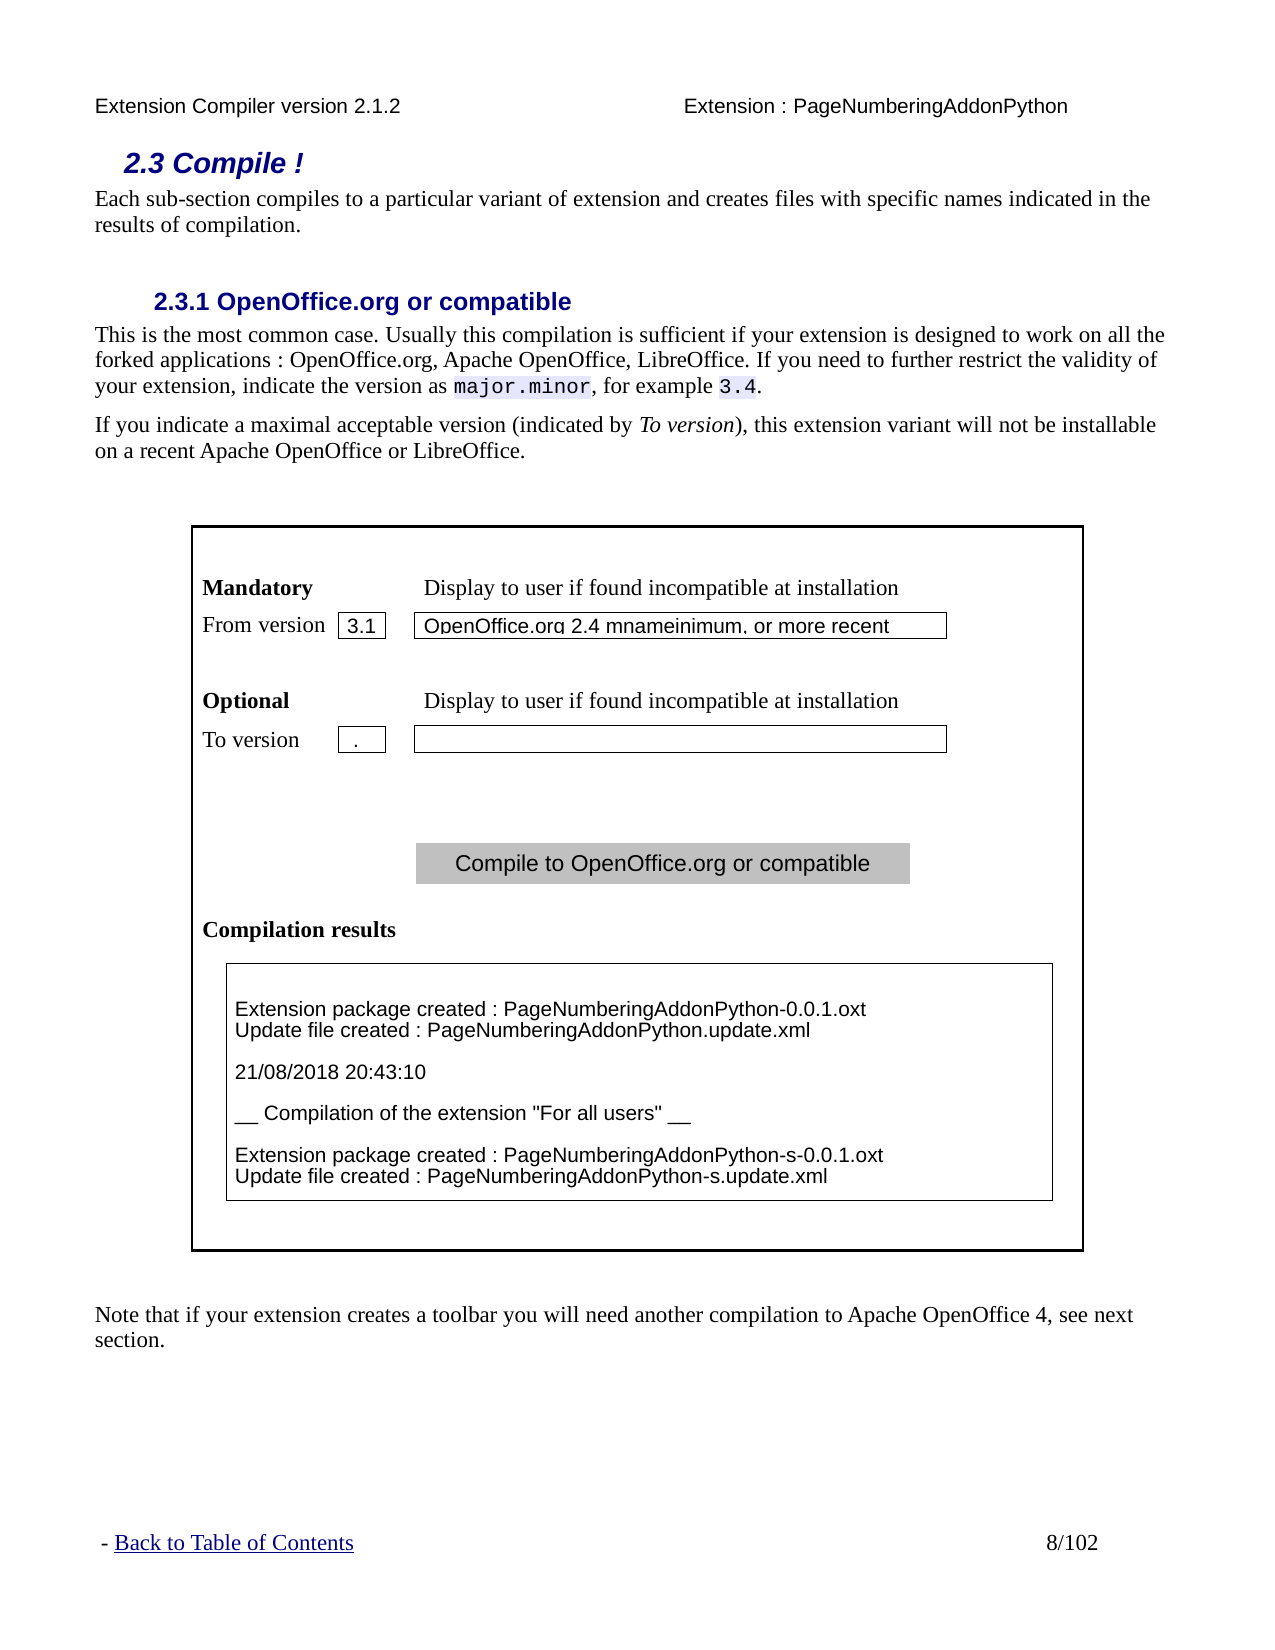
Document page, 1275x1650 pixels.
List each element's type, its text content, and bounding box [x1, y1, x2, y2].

text [947, 726, 1073, 752]
text [386, 726, 414, 752]
text From version [202, 612, 338, 638]
text Compilation results [202, 917, 1073, 942]
text [386, 612, 414, 638]
text To version [202, 726, 338, 752]
text Each sub-section compiles to a particular variant of extension and creates files with specific names indicated in the results of compilation. [94, 186, 1181, 237]
subtitle Compile ! [124, 147, 1181, 180]
subtitle OpenOffice.org or compatible [153, 287, 1181, 316]
text Mandatory Display to user if found incompatible at installation [202, 574, 1073, 600]
text This is the most common case. Usually this compilation is sufficient if your extension is designed to work on all the forked applications : OpenOffice.org, Apache OpenOffice, LibreOffice. If you need to further restrict the validity of your extension, indicate the version as major.minor, for example 3.4. [94, 321, 1181, 399]
text [947, 612, 1073, 638]
text If you indicate a maximal acceptable version (indicated by To version), this extension variant will not be installable on a recent Apache OpenOffice or LibreOffice. [94, 412, 1181, 463]
text Optional Display to user if found incompatible at installation [202, 688, 1073, 714]
text Note that if your extension creates a toolbar you will need another compilation to Apache OpenOffice 4, see next section. [94, 1302, 1181, 1353]
